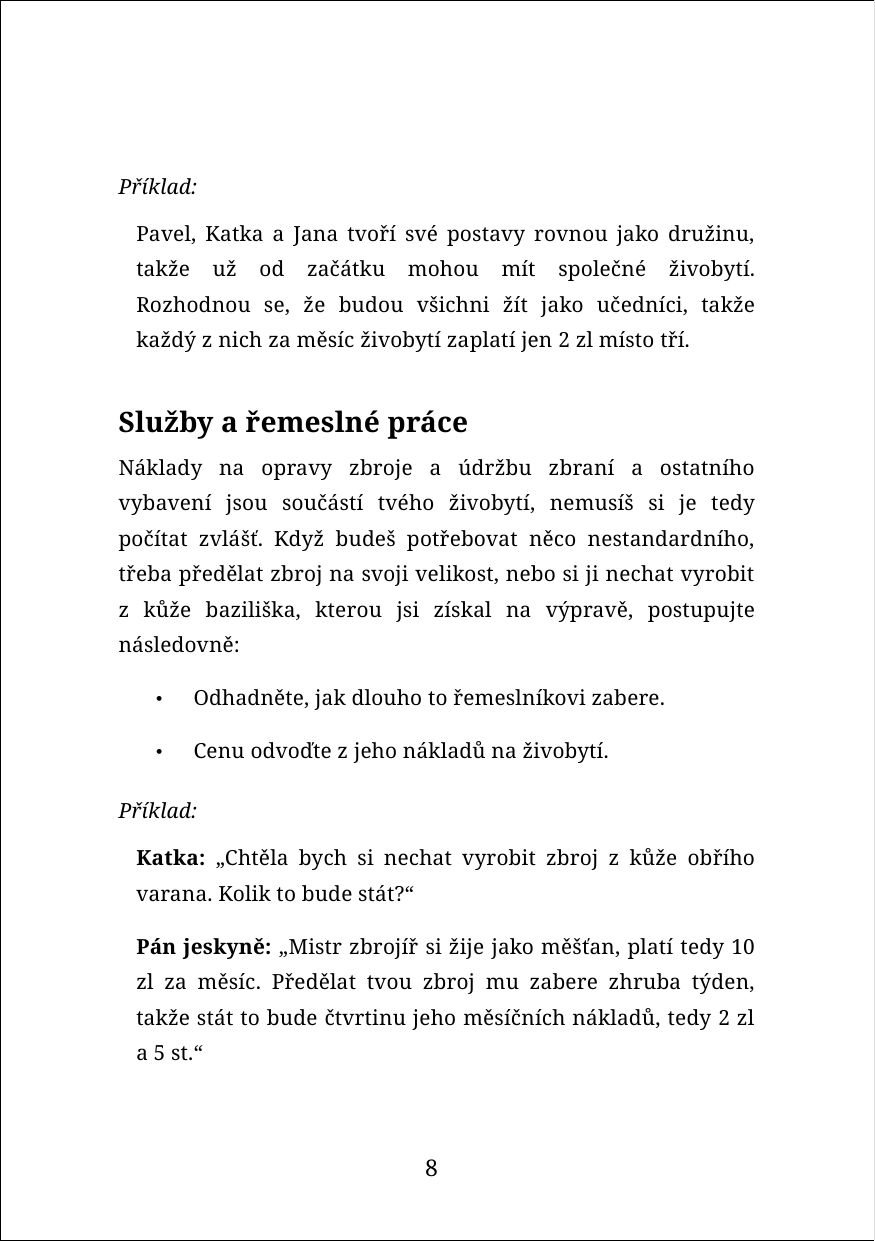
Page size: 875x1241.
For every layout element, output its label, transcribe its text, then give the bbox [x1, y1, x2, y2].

text Katka: „Chtěla bych si nechat vyrobit zbroj z kůže obřího varana. Kolik to bude stát?“ [136, 843, 756, 907]
list Cenu odvoďte z jeho nákladů na živobytí. [156, 737, 756, 765]
text Příklad: [118, 796, 756, 824]
text Pán jeskyně: „Mistr zbrojíř si žije jako měšťan, platí tedy 10 zl za měsíc. Předělat tvou zbroj mu zabere zhruba týden, takže stát to bude čtvrtinu jeho měsíčních nákladů, tedy 2 zl a 5 st.“ [136, 932, 756, 1067]
text Pavel, Katka a Jana tvoří své postavy rovnou jako družinu, takže už od začátku mohou mít společné živobytí. Rozhodnou se, že budou všichni žít jako učedníci, takže každý z nich za měsíc živobytí zaplatí jen 2 zl místo tří. [136, 219, 756, 354]
subtitle Služby a řemeslné práce [118, 402, 756, 441]
list Odhadněte, jak dlouho to řemeslníkovi zabere. [156, 683, 756, 712]
text Příklad: [118, 172, 756, 200]
text Náklady na opravy zbroje a údržbu zbraní a ostatního vybavení jsou součástí tvého živobytí, nemusíš si je tedy počítat zvlášť. Když budeš potřebovat něco nestandardního, třeba předělat zbroj na svoji velikost, nebo si ji nechat vyrobit z kůže baziliška, kterou jsi získal na výpravě, postupujte následovně: [118, 453, 756, 659]
